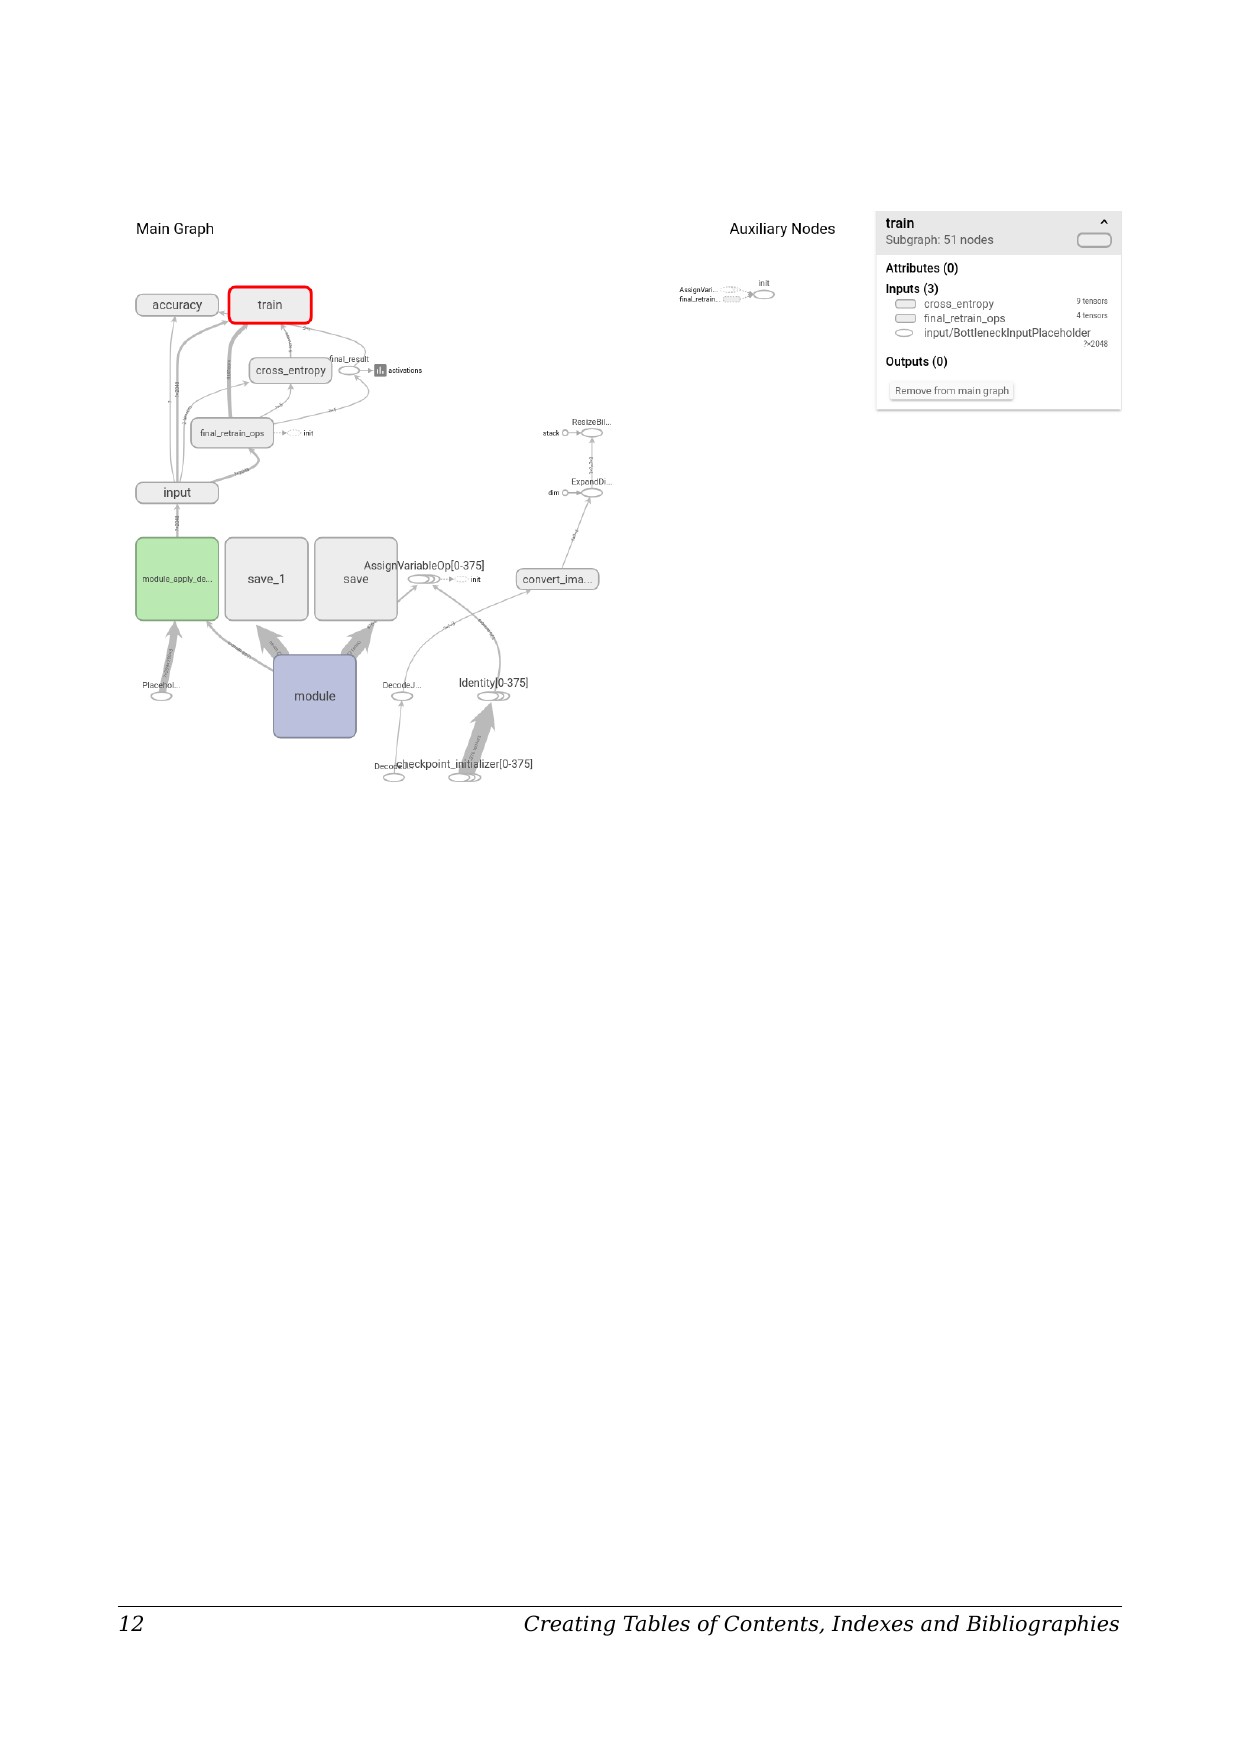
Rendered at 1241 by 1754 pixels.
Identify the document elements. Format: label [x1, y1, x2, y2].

picture [118, 211, 1123, 831]
